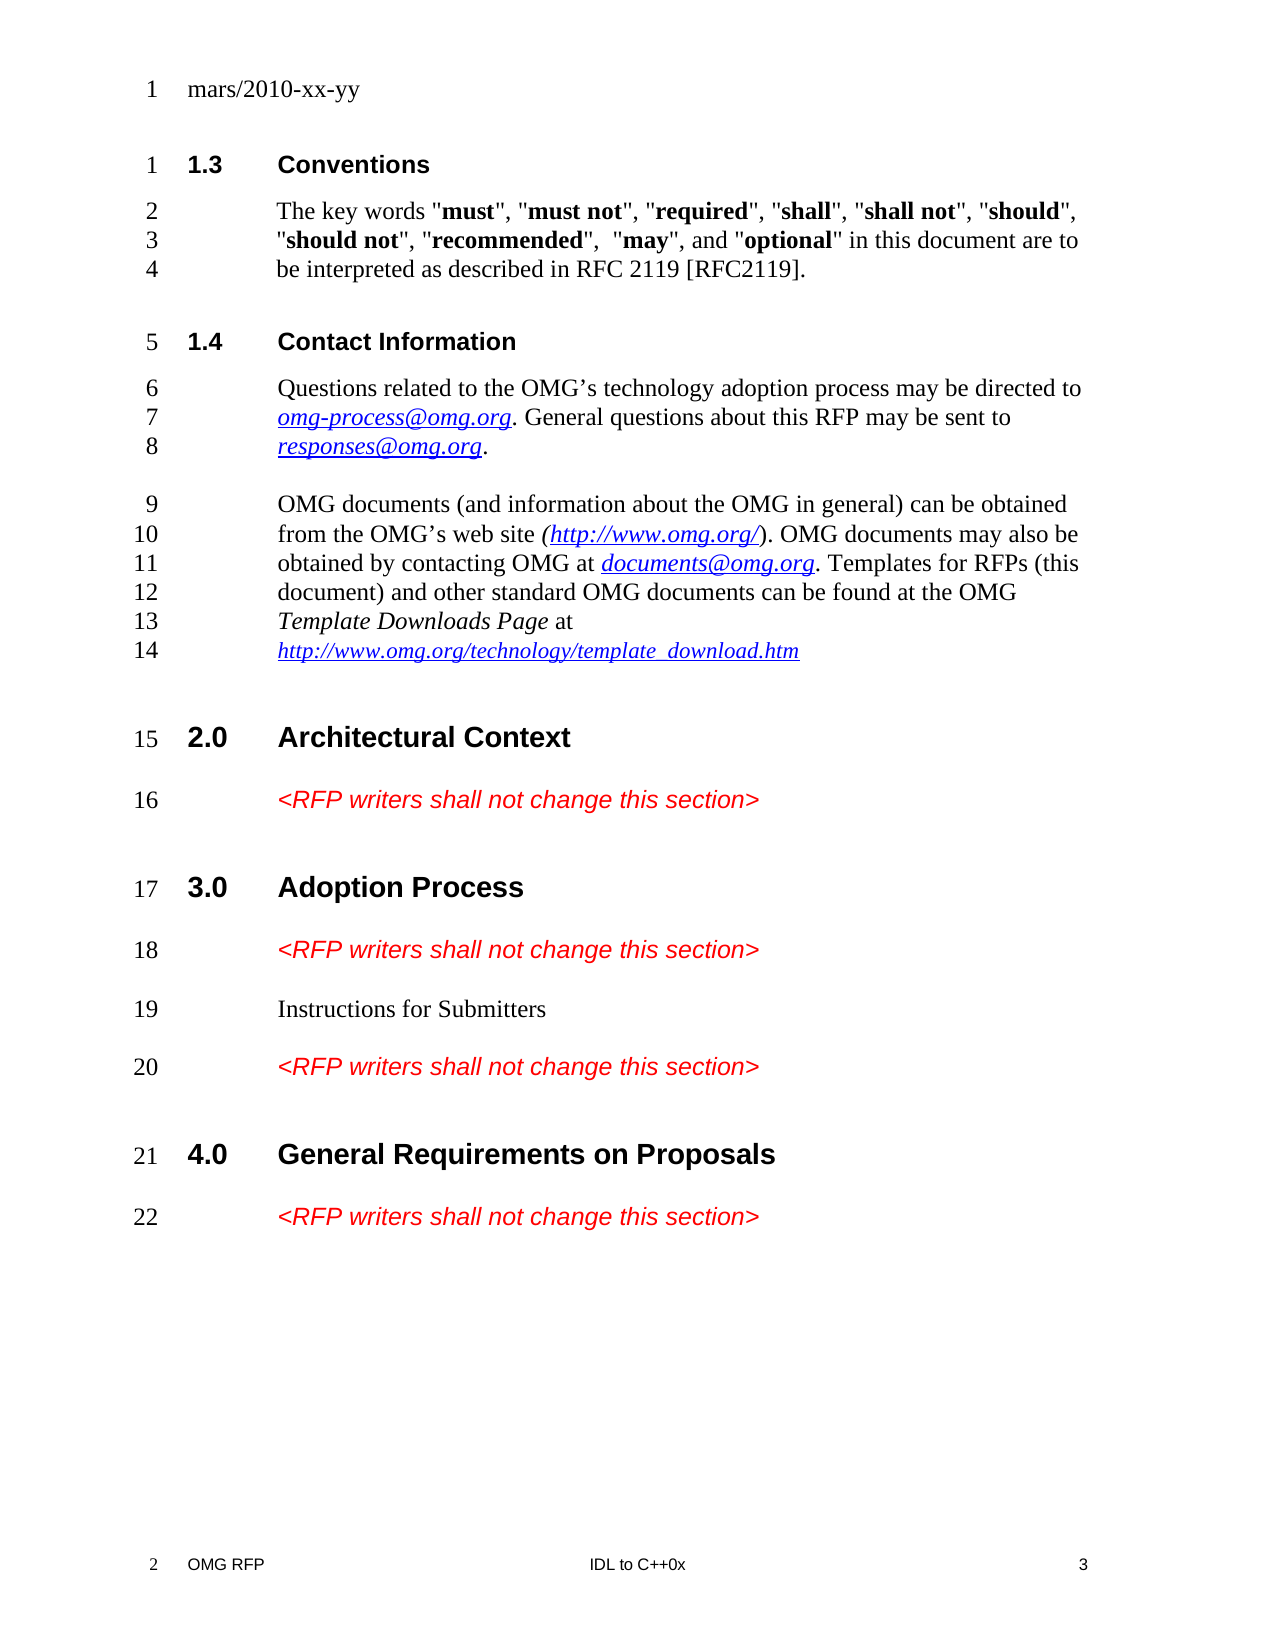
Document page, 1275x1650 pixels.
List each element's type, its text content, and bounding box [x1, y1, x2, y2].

subtitle General Requirements on Proposals [187, 1137, 1087, 1171]
text The key words "must", "must not", "required", "shall", "shall not", "should", "should not", "recommended", "may", and "optional" in this document are to be interpreted as described in RFC 2119 [RFC2119]. [276, 196, 1087, 283]
subtitle Contact Information [187, 327, 1087, 356]
subtitle Architectural Context [187, 721, 1087, 754]
text <RFP writers shall not change this section> [277, 935, 1087, 964]
text <RFP writers shall not change this section> [277, 1202, 1087, 1231]
subtitle Conventions [187, 150, 1087, 179]
subtitle Instructions for Submitters [277, 994, 1087, 1023]
text OMG documents (and information about the OMG in general) can be obtained from the OMG’s web site (http://www.omg.org/). OMG documents may also be obtained by contacting OMG at documents@omg.org. Templates for RFPs (this document) and other standard OMG documents can be found at the OMG Template Downloads Page at http://www.omg.org/technology/template_download.htm [277, 489, 1087, 664]
text <RFP writers shall not change this section> [277, 785, 1087, 814]
subtitle Adoption Process [187, 871, 1087, 904]
text <RFP writers shall not change this section> [277, 1052, 1087, 1081]
text Questions related to the OMG’s technology adoption process may be directed to omg-process@omg.org. General questions about this RFP may be sent to responses@omg.org. [277, 373, 1087, 460]
